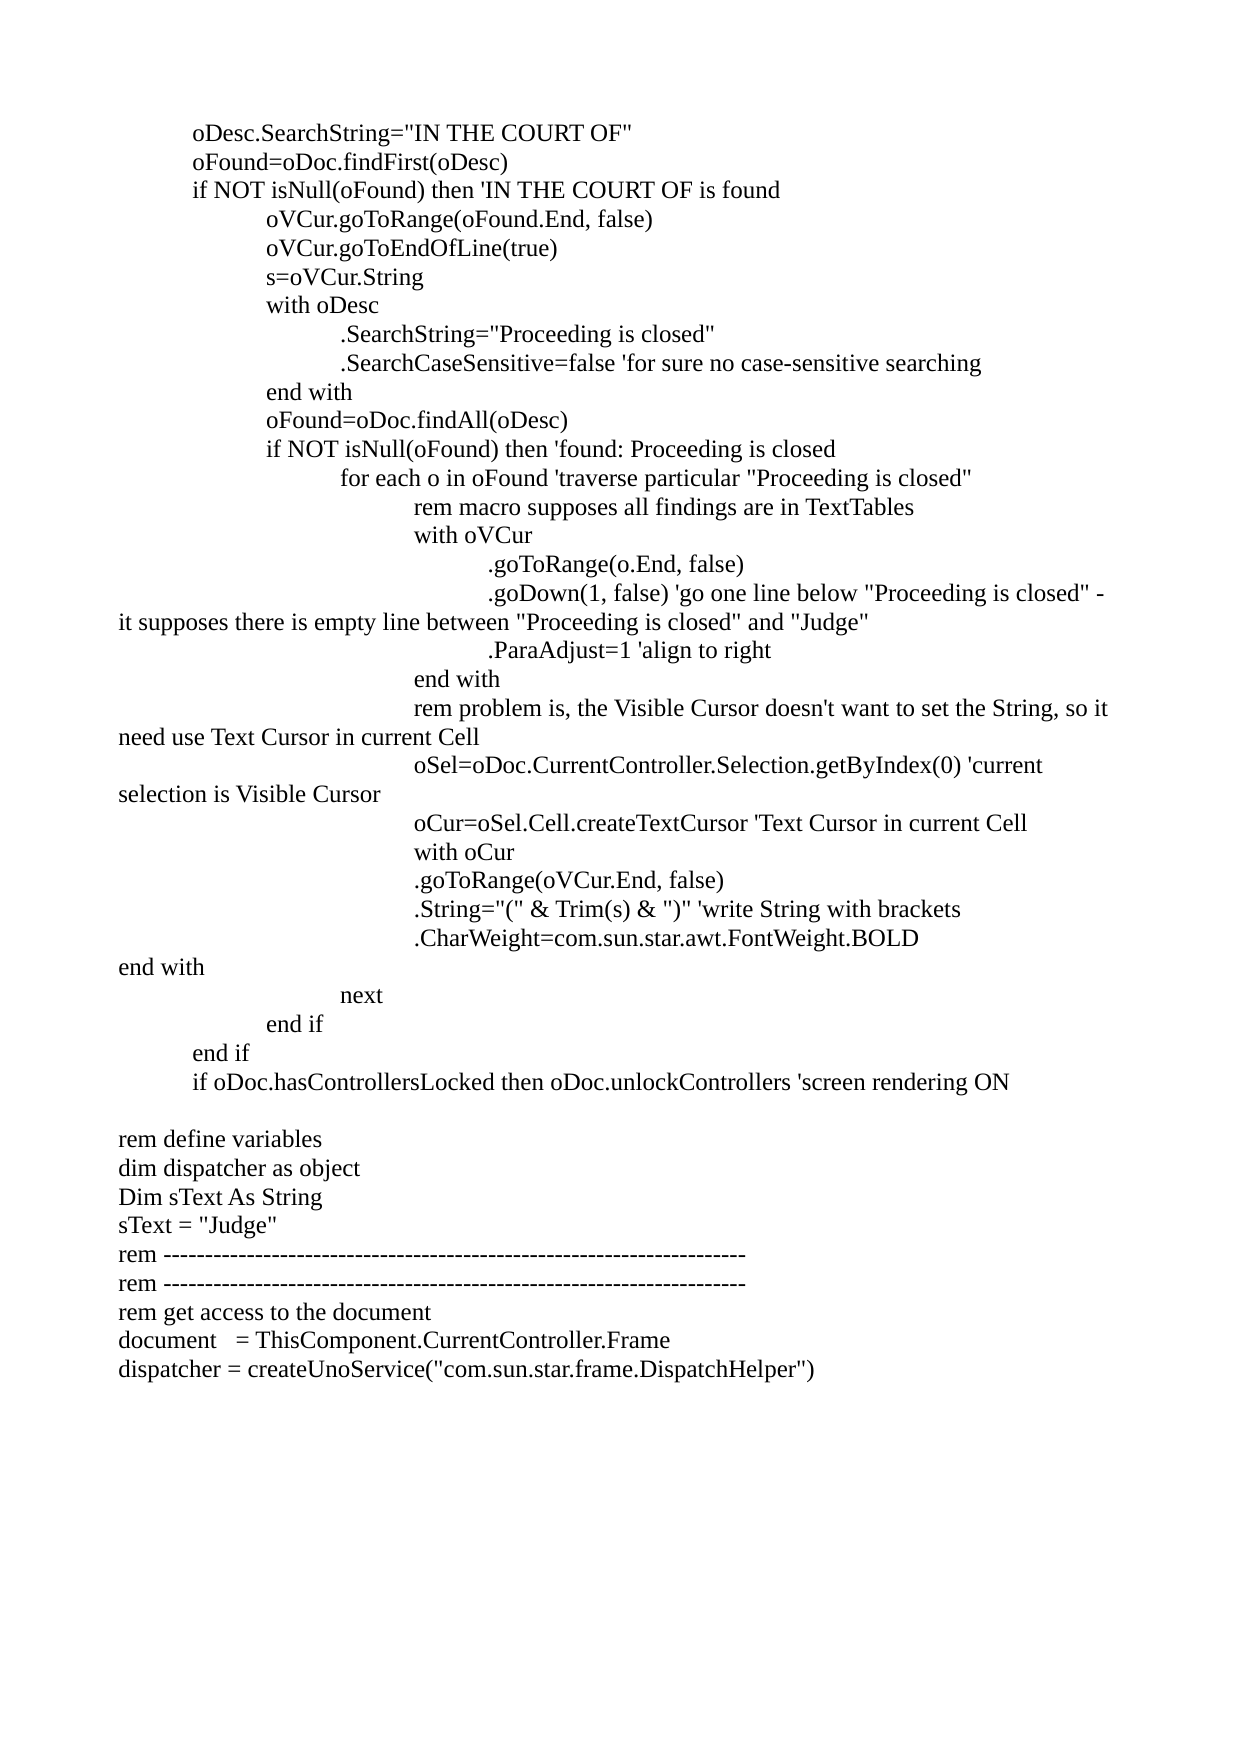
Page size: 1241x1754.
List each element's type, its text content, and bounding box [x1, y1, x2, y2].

text s=oVCur.String [118, 262, 1122, 291]
text .SearchString="Proceeding is closed" [118, 319, 1122, 348]
text oVCur.goToRange(oFound.End, false) [118, 204, 1122, 233]
text sText = "Judge" [118, 1211, 1122, 1239]
text .goToRange(oVCur.End, false) [118, 866, 1122, 894]
text .SearchCaseSensitive=false 'for sure no case-sensitive searching [118, 348, 1122, 377]
text rem define variables [118, 1124, 1122, 1153]
text for each o in oFound 'traverse particular "Proceeding is closed" [118, 463, 1122, 492]
text oSel=oDoc.CurrentController.Selection.getByIndex(0) 'current selection is Visible Cursor [118, 751, 1122, 808]
text if oDoc.hasControllersLocked then oDoc.unlockControllers 'screen rendering ON [118, 1067, 1122, 1096]
text Dim sText As String [118, 1182, 1122, 1211]
text dispatcher = createUnoService("com.sun.star.frame.DispatchHelper") [118, 1354, 1122, 1383]
text .ParaAdjust=1 'align to right [118, 636, 1122, 664]
text .String="(" & Trim(s) & ")" 'write String with brackets [118, 894, 1122, 923]
text end with [118, 952, 1122, 981]
text rem problem is, the Visible Cursor doesn't want to set the String, so it need use Text Cursor in current Cell [118, 693, 1122, 751]
text next [118, 981, 1122, 1009]
text end if [118, 1009, 1122, 1038]
text end with [118, 664, 1122, 693]
text rem get access to the document [118, 1297, 1122, 1326]
text rem macro supposes all findings are in TextTables [118, 492, 1122, 521]
text if NOT isNull(oFound) then 'IN THE COURT OF is found [118, 176, 1122, 204]
text .goDown(1, false) 'go one line below "Proceeding is closed" - it supposes there is empty line between "Proceeding is closed" and "Judge" [118, 578, 1122, 636]
text rem ---------------------------------------------------------------------- [118, 1239, 1122, 1268]
text .CharWeight=com.sun.star.awt.FontWeight.BOLD [118, 923, 1122, 952]
text with oDesc [118, 291, 1122, 319]
text oFound=oDoc.findFirst(oDesc) [118, 147, 1122, 176]
text .goToRange(o.End, false) [118, 549, 1122, 578]
text with oVCur [118, 521, 1122, 549]
text if NOT isNull(oFound) then 'found: Proceeding is closed [118, 434, 1122, 463]
text dim dispatcher as object [118, 1153, 1122, 1182]
text oCur=oSel.Cell.createTextCursor 'Text Cursor in current Cell [118, 808, 1122, 837]
text end if [118, 1038, 1122, 1067]
text oVCur.goToEndOfLine(true) [118, 233, 1122, 262]
text oFound=oDoc.findAll(oDesc) [118, 406, 1122, 434]
text with oCur [118, 837, 1122, 866]
text document = ThisComponent.CurrentController.Frame [118, 1326, 1122, 1354]
text end with [118, 377, 1122, 406]
text oDesc.SearchString="IN THE COURT OF" [118, 118, 1122, 147]
text rem ---------------------------------------------------------------------- [118, 1268, 1122, 1297]
